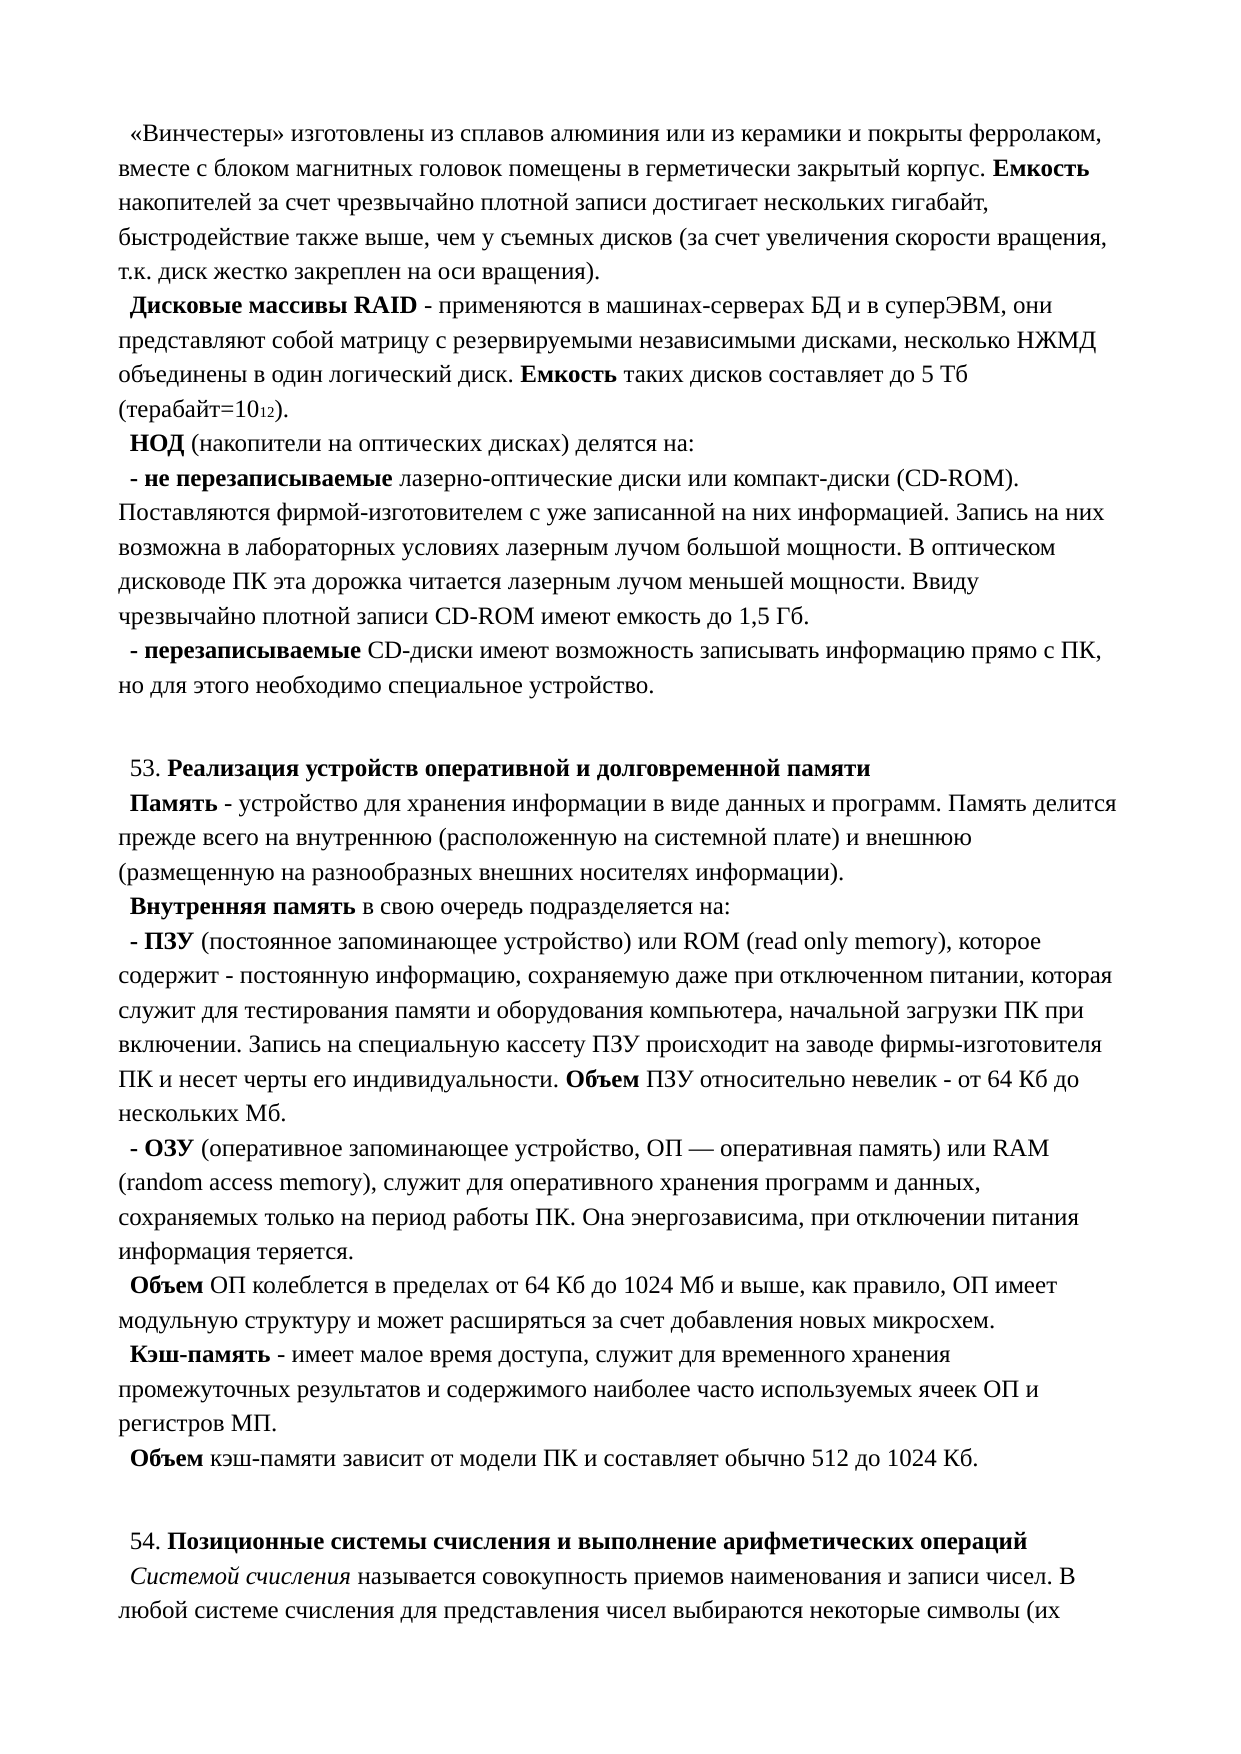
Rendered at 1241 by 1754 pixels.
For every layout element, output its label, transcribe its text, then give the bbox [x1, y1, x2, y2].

text 54. Позиционные системы счисления и выполнение арифметических операций [118, 1526, 1122, 1555]
text Объем кэш-памяти зависит от модели ПК и составляет обычно 512 до 1024 Кб. [118, 1443, 1122, 1472]
text Системой счисления называется совокупность приемов наименования и записи чисел. В любой системе счисления для представления чисел выбираются некоторые символы (их [118, 1561, 1122, 1624]
text Внутренняя память в свою очередь подразделяется на: [118, 891, 1122, 920]
text - ПЗУ (постоянное запоминающее устройство) или ROM (read only memory), которое содержит - постоянную информацию, сохраняемую даже при отключенном питании, которая служит для тестирования памяти и оборудования компьютера, начальной загрузки ПК при включении. Запись на специальную кассету ПЗУ происходит на заводе фирмы-изготовителя ПК и несет черты его индивидуальности. Объем ПЗУ относительно невелик - от 64 Кб до нескольких Мб. [118, 926, 1122, 1127]
text Память - устройство для хранения информации в виде данных и программ. Память делится прежде всего на внутреннюю (расположенную на системной плате) и внешнюю (размещенную на разнообразных внешних носителях информации). [118, 788, 1122, 886]
text - перезаписываемые CD-диски имеют возможность записывать информацию прямо с ПК, но для этого необходимо специальное устройство. [118, 635, 1122, 698]
text Кэш-память - имеет малое время доступа, служит для временного хранения промежуточных результатов и содержимого наиболее часто используемых ячеек ОП и регистров МП. [118, 1339, 1122, 1437]
text «Винчестеры» изготовлены из сплавов алюминия или из керамики и покрыты ферролаком, вместе с блоком магнитных головок помещены в герметически закрытый корпус. Емкость накопителей за счет чрезвычайно плотной записи достигает нескольких гигабайт, быстродействие также выше, чем у съемных дисков (за счет увеличения скорости вращения, т.к. диск жестко закреплен на оси вращения). [118, 118, 1122, 285]
text - не перезаписываемые лазерно-оптические диски или компакт-диски (CD-ROM). Поставляются фирмой-изготовителем с уже записанной на них информацией. Запись на них возможна в лабораторных условиях лазерным лучом большой мощности. В оптическом дисководе ПК эта дорожка читается лазерным лучом меньшей мощности. Ввиду чрезвычайно плотной записи CD-ROM имеют емкость до 1,5 Гб. [118, 463, 1122, 629]
text Дисковые массивы RAID - применяются в машинах-серверах БД и в суперЭВМ, они представляют собой матрицу с резервируемыми независимыми дисками, несколько НЖМД объединены в один логический диск. Емкость таких дисков составляет до 5 Тб (терабайт=1012). [118, 291, 1122, 423]
text НОД (накопители на оптических дисках) делятся на: [118, 428, 1122, 457]
text - ОЗУ (оперативное запоминающее устройство, ОП — оперативная память) или RAM (random access memory), служит для оперативного хранения программ и данных, сохраняемых только на период работы ПК. Она энергозависима, при отключении питания информация теряется. [118, 1133, 1122, 1265]
text Объем ОП колеблется в пределах от 64 Кб до 1024 Мб и выше, как правило, ОП имеет модульную структуру и может расширяться за счет добавления новых микросхем. [118, 1271, 1122, 1334]
text 53. Реализация устройств оперативной и долговременной памяти [118, 753, 1122, 782]
